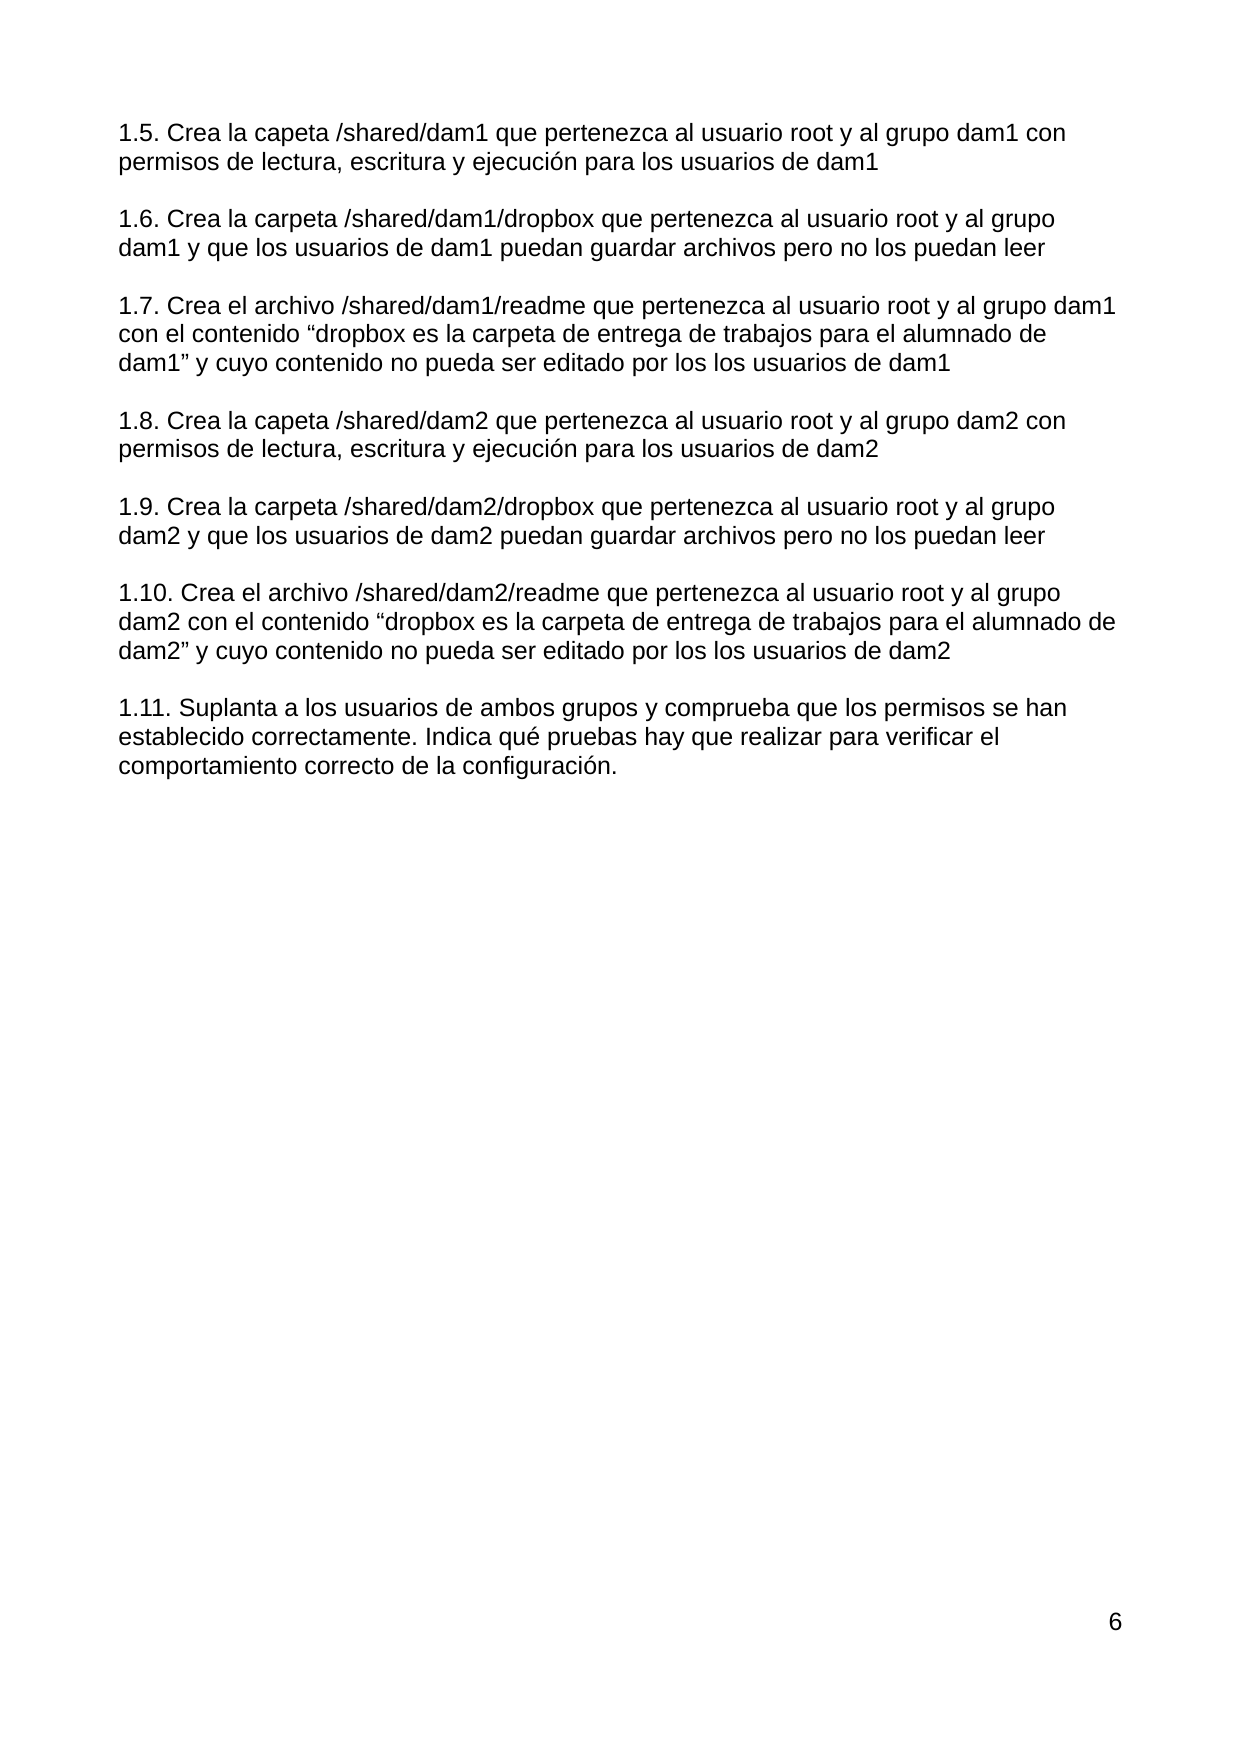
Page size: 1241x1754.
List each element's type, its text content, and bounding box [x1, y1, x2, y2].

text 1.10. Crea el archivo /shared/dam2/readme que pertenezca al usuario root y al grupo dam2 con el contenido “dropbox es la carpeta de entrega de trabajos para el alumnado de dam2” y cuyo contenido no pueda ser editado por los los usuarios de dam2 [118, 578, 1122, 664]
text 1.11. Suplanta a los usuarios de ambos grupos y comprueba que los permisos se han establecido correctamente. Indica qué pruebas hay que realizar para verificar el comportamiento correcto de la configuración. [118, 693, 1122, 779]
text 1.5. Crea la capeta /shared/dam1 que pertenezca al usuario root y al grupo dam1 con permisos de lectura, escritura y ejecución para los usuarios de dam1 [118, 118, 1122, 176]
text 1.6. Crea la carpeta /shared/dam1/dropbox que pertenezca al usuario root y al grupo dam1 y que los usuarios de dam1 puedan guardar archivos pero no los puedan leer [118, 204, 1122, 262]
text 1.7. Crea el archivo /shared/dam1/readme que pertenezca al usuario root y al grupo dam1 con el contenido “dropbox es la carpeta de entrega de trabajos para el alumnado de dam1” y cuyo contenido no pueda ser editado por los los usuarios de dam1 [118, 291, 1122, 377]
text 1.8. Crea la capeta /shared/dam2 que pertenezca al usuario root y al grupo dam2 con permisos de lectura, escritura y ejecución para los usuarios de dam2 [118, 406, 1122, 463]
text 1.9. Crea la carpeta /shared/dam2/dropbox que pertenezca al usuario root y al grupo dam2 y que los usuarios de dam2 puedan guardar archivos pero no los puedan leer [118, 492, 1122, 549]
